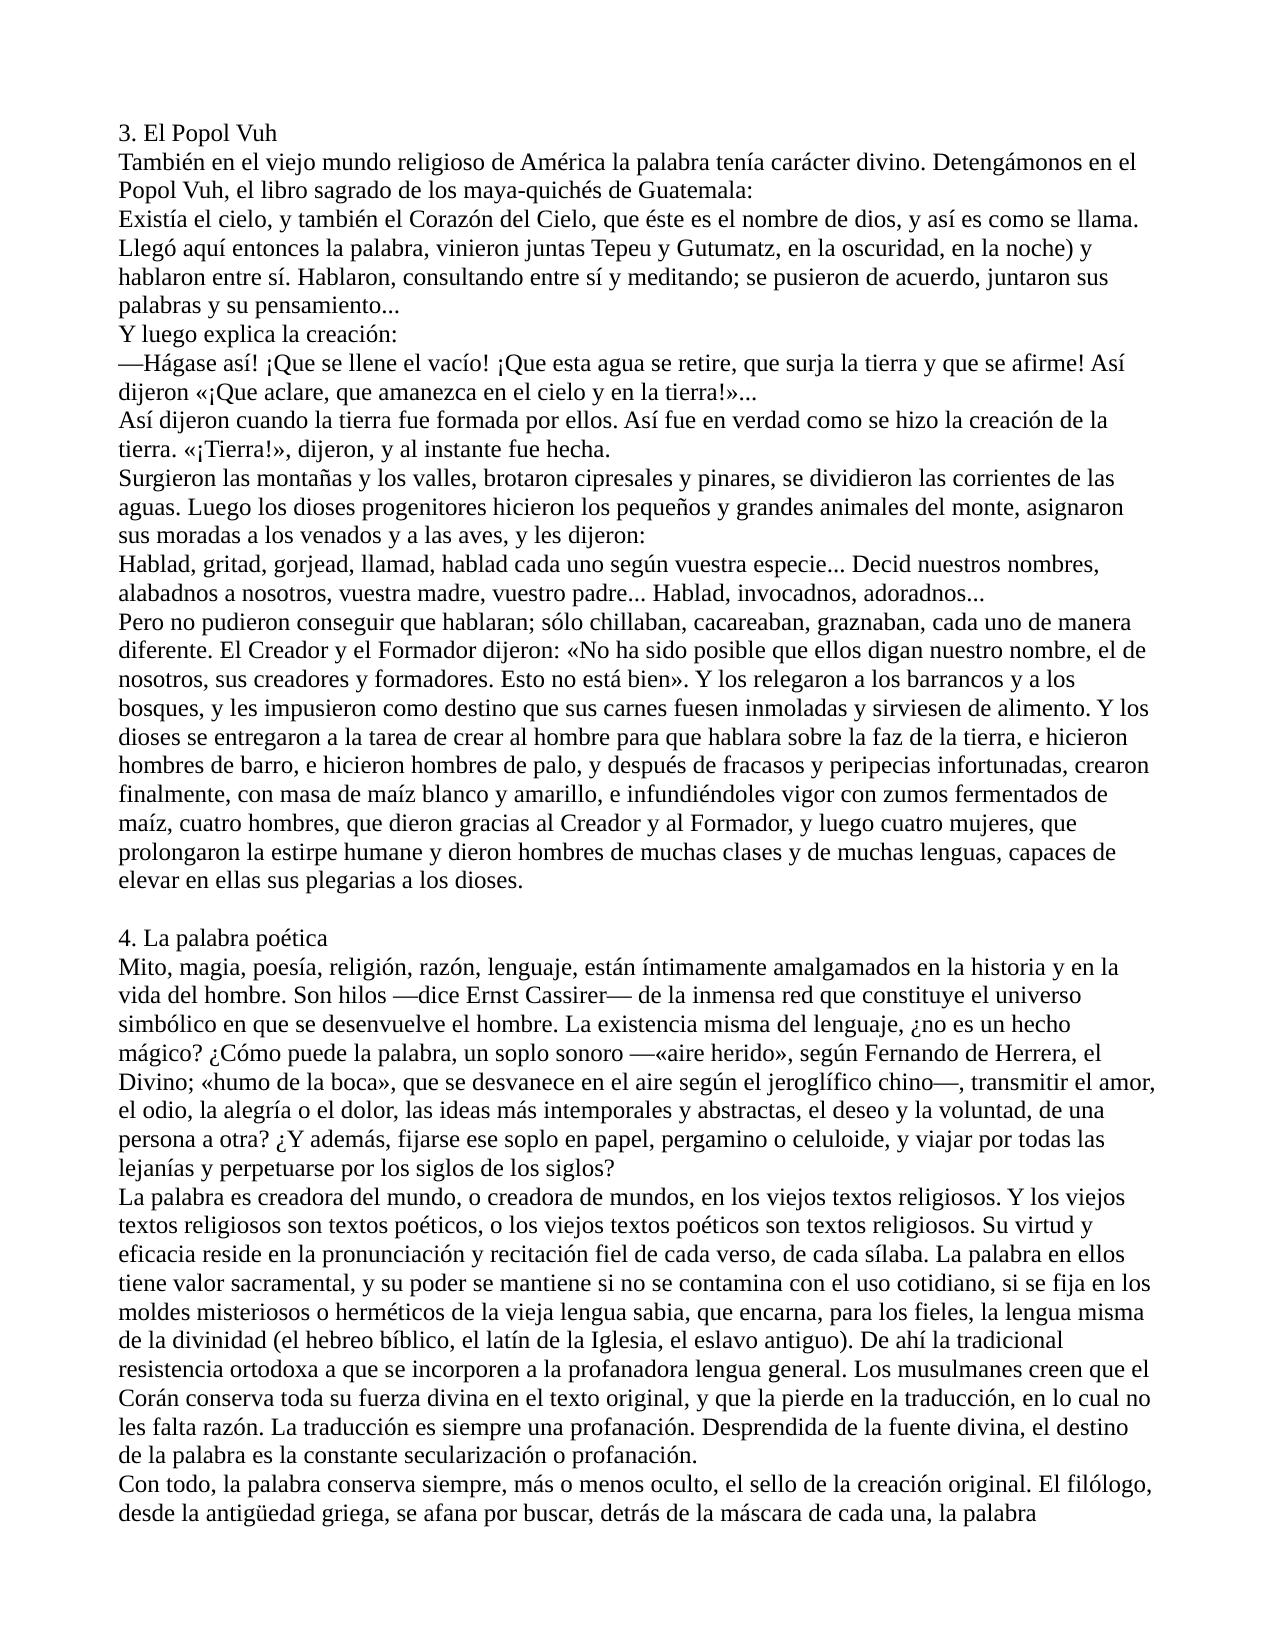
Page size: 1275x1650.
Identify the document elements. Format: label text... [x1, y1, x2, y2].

text —Hágase así! ¡Que se llene el vacío! ¡Que esta agua se retire, que surja la tierra y que se afirme! Así dijeron «¡Que aclare, que amanezca en el cielo y en la tierra!»... [118, 348, 1157, 406]
text 4. La palabra poética [118, 923, 1157, 952]
text También en el viejo mundo religioso de América la palabra tenía carácter divino. Detengámonos en el Popol Vuh, el libro sagrado de los maya-quichés de Guatemala: [118, 147, 1157, 204]
text Hablad, gritad, gorjead, llamad, hablad cada uno según vuestra especie... Decid nuestros nombres, alabadnos a nosotros, vuestra madre, vuestro padre... Hablad, invocadnos, adoradnos... [118, 549, 1157, 607]
text La palabra es creadora del mundo, o creadora de mundos, en los viejos textos religiosos. Y los viejos textos religiosos son textos poéticos, o los viejos textos poéticos son textos religiosos. Su virtud y eficacia reside en la pronunciación y recitación fiel de cada verso, de cada sílaba. La palabra en ellos tiene valor sacramental, y su poder se mantiene si no se contamina con el uso cotidiano, si se fija en los moldes misteriosos o herméticos de la vieja lengua sabia, que encarna, para los fieles, la lengua misma de la divinidad (el hebreo bíblico, el latín de la Iglesia, el eslavo antiguo). De ahí la tradicional resistencia ortodoxa a que se incorporen a la profanadora lengua general. Los musulmanes creen que el Corán conserva toda su fuerza divina en el texto original, y que la pierde en la traducción, en lo cual no les falta razón. La traducción es siempre una profanación. Desprendida de la fuente divina, el destino de la palabra es la constante secularización o profanación. [118, 1182, 1157, 1469]
text Así dijeron cuando la tierra fue formada por ellos. Así fue en verdad como se hizo la creación de la tierra. «¡Tierra!», dijeron, y al instante fue hecha. [118, 406, 1157, 463]
text Existía el cielo, y también el Corazón del Cielo, que éste es el nombre de dios, y así es como se llama. Llegó aquí entonces la palabra, vinieron juntas Tepeu y Gutumatz, en la oscuridad, en la noche) y hablaron entre sí. Hablaron, consultando entre sí y meditando; se pusieron de acuerdo, juntaron sus palabras y su pensamiento... [118, 204, 1157, 319]
text Y luego explica la creación: [118, 319, 1157, 348]
text Con todo, la palabra conserva siempre, más o menos oculto, el sello de la creación original. El filólogo, desde la antigüedad griega, se afana por buscar, detrás de la máscara de cada una, la palabra [118, 1469, 1157, 1527]
text Surgieron las montañas y los valles, brotaron cipresales y pinares, se dividieron las corrientes de las aguas. Luego los dioses progenitores hicieron los pequeños y grandes animales del monte, asignaron sus moradas a los venados y a las aves, y les dijeron: [118, 463, 1157, 549]
text Pero no pudieron conseguir que hablaran; sólo chillaban, cacareaban, graznaban, cada uno de manera diferente. El Creador y el Formador dijeron: «No ha sido posible que ellos digan nuestro nombre, el de nosotros, sus creadores y formadores. Esto no está bien». Y los relegaron a los barrancos y a los bosques, y les impusieron como destino que sus carnes fuesen inmoladas y sirviesen de alimento. Y los dioses se entregaron a la tarea de crear al hombre para que hablara sobre la faz de la tierra, e hicieron hombres de barro, e hicieron hombres de palo, y después de fracasos y peripecias infortunadas, crearon finalmente, con masa de maíz blanco y amarillo, e infundiéndoles vigor con zumos fermentados de maíz, cuatro hombres, que dieron gracias al Creador y al Formador, y luego cuatro mujeres, que prolongaron la estirpe humane y dieron hombres de muchas clases y de muchas lenguas, capaces de elevar en ellas sus plegarias a los dioses. [118, 607, 1157, 894]
text Mito, magia, poesía, religión, razón, lenguaje, están íntimamente amalgamados en la historia y en la vida del hombre. Son hilos —dice Ernst Cassirer— de la inmensa red que constituye el universo simbólico en que se desenvuelve el hombre. La existencia misma del lenguaje, ¿no es un hecho mágico? ¿Cómo puede la palabra, un soplo sonoro —«aire herido», según Fernando de Herrera, el Divino; «humo de la boca», que se desvanece en el aire según el jeroglífico chino—, transmitir el amor, el odio, la alegría o el dolor, las ideas más intemporales y abstractas, el deseo y la voluntad, de una persona a otra? ¿Y además, fijarse ese soplo en papel, pergamino o celuloide, y viajar por todas las lejanías y perpetuarse por los siglos de los siglos? [118, 952, 1157, 1182]
text 3. El Popol Vuh [118, 118, 1157, 147]
